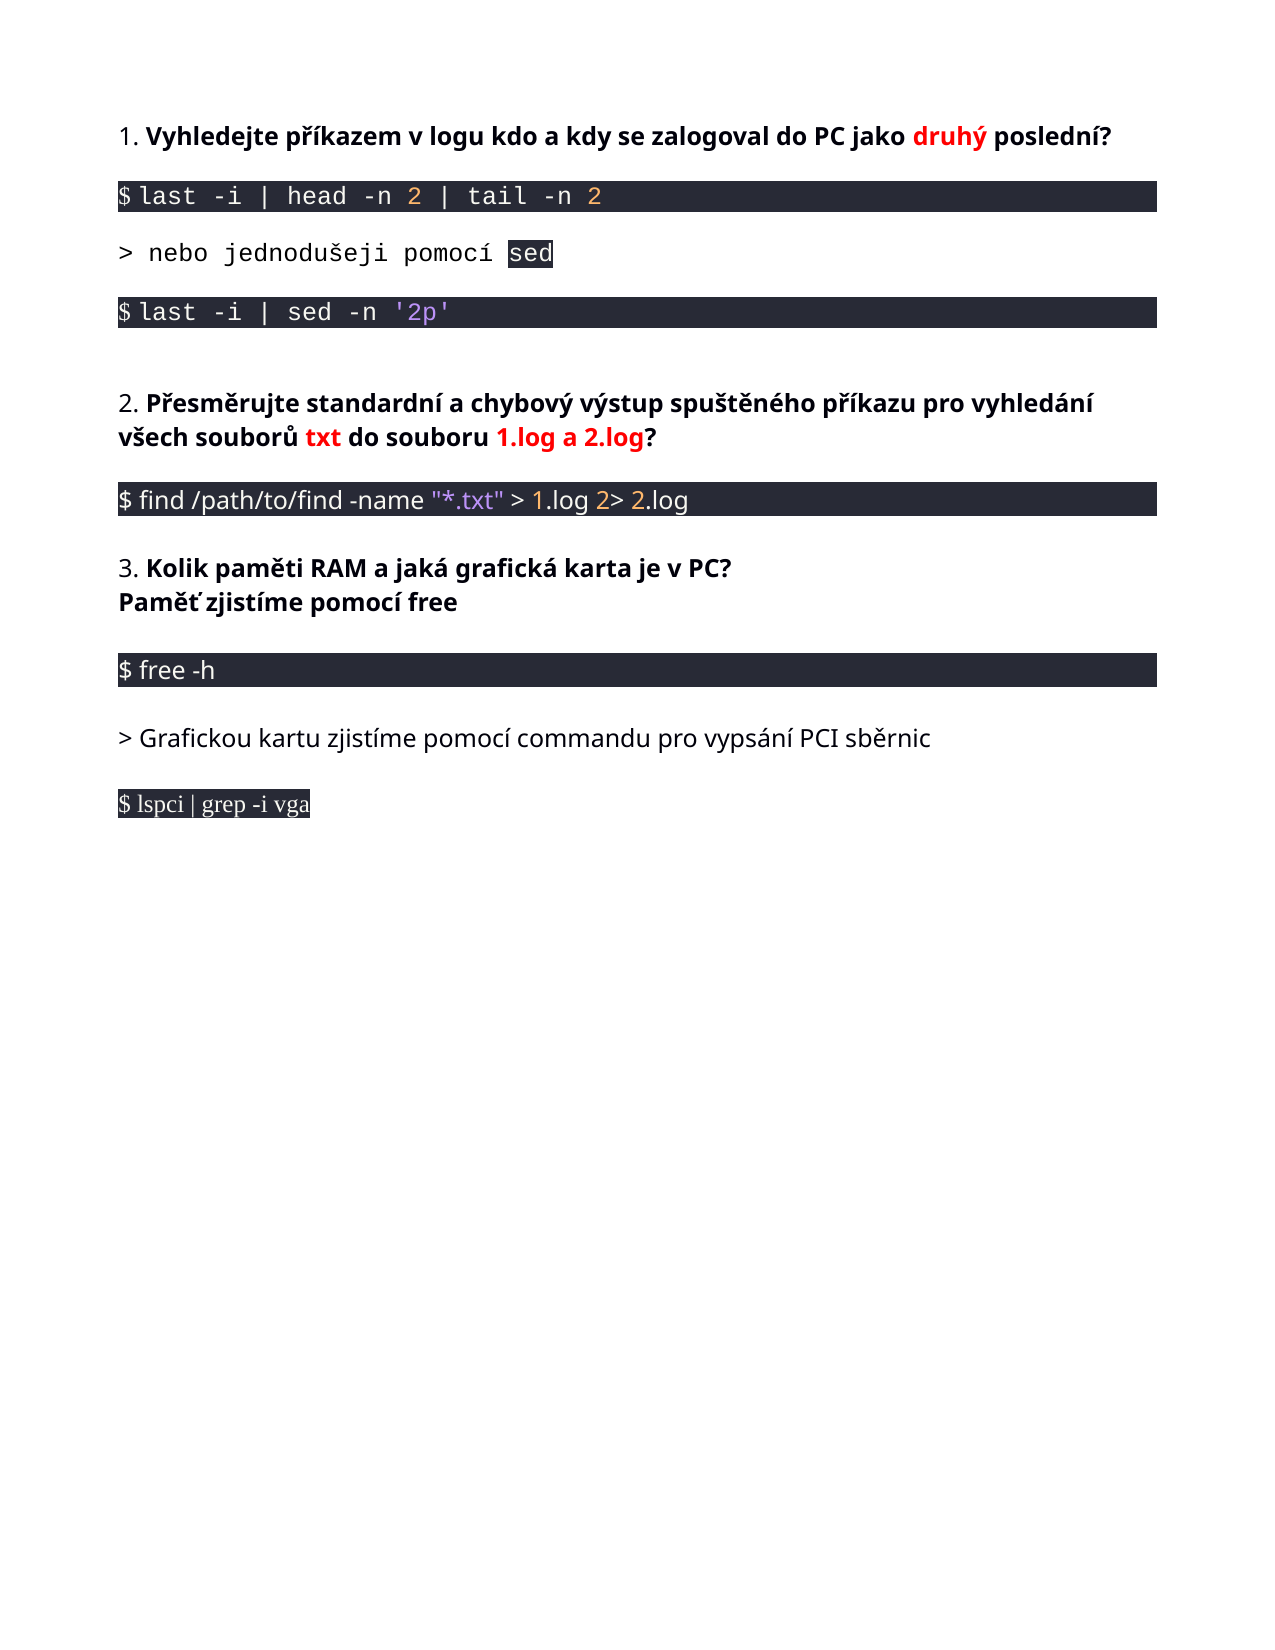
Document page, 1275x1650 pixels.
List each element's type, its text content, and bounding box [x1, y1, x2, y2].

text 2. Přesměrujte standardní a chybový výstup spuštěného příkazu pro vyhledání všech souborů txt do souboru 1.log a 2.log? [118, 385, 1157, 482]
text > Grafickou kartu zjistíme pomocí commandu pro vypsání PCI sběrnic $ lspci | grep -i vga [118, 721, 1157, 818]
text $ find /path/to/find -name "*.txt" > 1.log 2> 2.log [118, 482, 1157, 516]
text > nebo jednodušeji pomocí sed [118, 240, 1157, 268]
text 1. Vyhledejte příkazem v logu kdo a kdy se zalogoval do PC jako druhý poslední? [118, 118, 1157, 181]
text $ last -i | head -n 2 | tail -n 2 [118, 181, 1157, 212]
text $ free -h [118, 653, 1157, 687]
text Paměť zjistíme pomocí free [118, 584, 1157, 653]
text 3. Kolik paměti RAM a jaká grafická karta je v PC? [118, 550, 1157, 584]
text $ last -i | sed -n '2p' [118, 297, 1157, 328]
